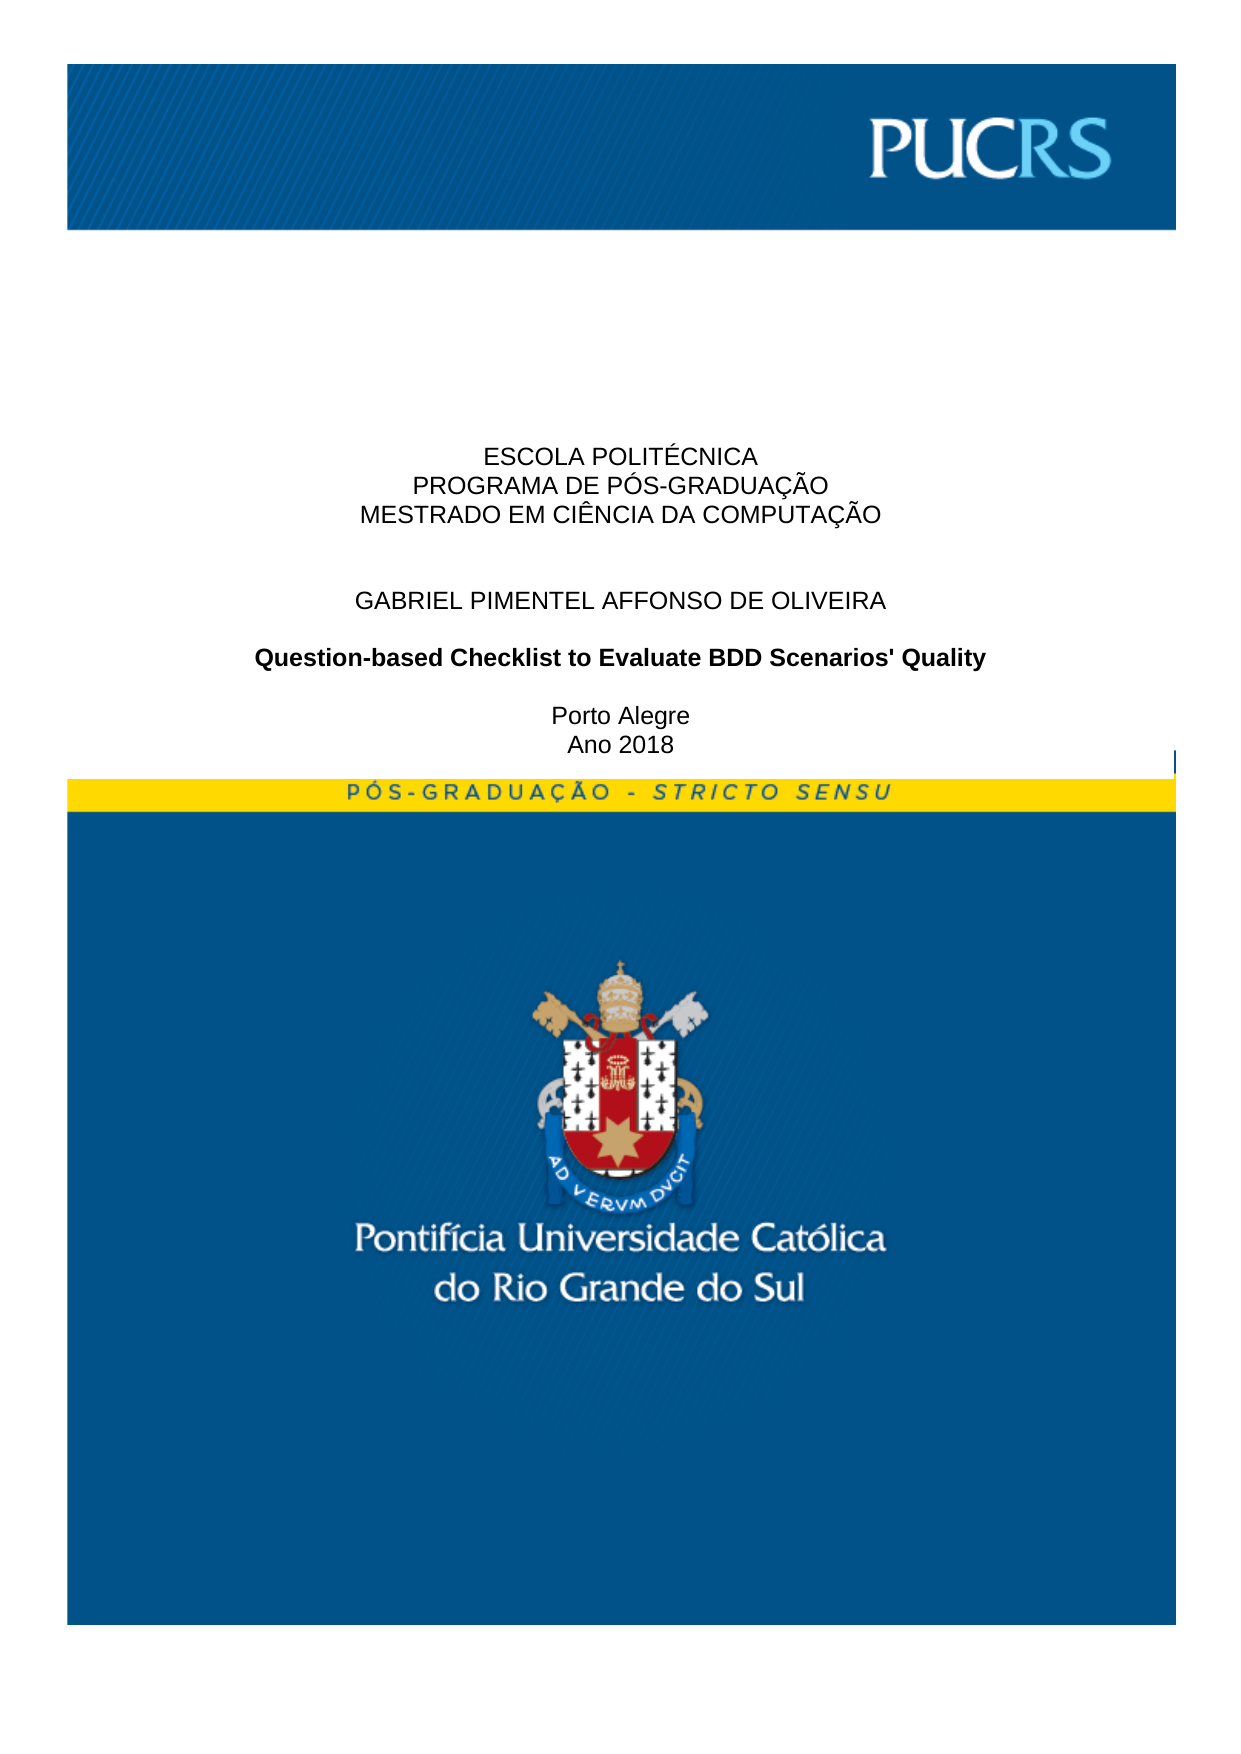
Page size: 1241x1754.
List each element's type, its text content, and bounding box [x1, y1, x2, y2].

text MESTRADO EM CIÊNCIA DA COMPUTAÇÃO [82, 499, 1159, 528]
text GABRIEL PIMENTEL AFFONSO DE OLIVEIRA [82, 586, 1159, 614]
text PROGRAMA DE PÓS-GRADUAÇÃO [82, 471, 1159, 499]
text ESCOLA POLITÉCNICA [82, 442, 1159, 471]
text Ano 2018 [82, 729, 1159, 758]
picture [67, 64, 1176, 1625]
text Porto Alegre [82, 701, 1159, 729]
text Question-based Checklist to Evaluate BDD Scenarios' Quality [82, 643, 1159, 672]
